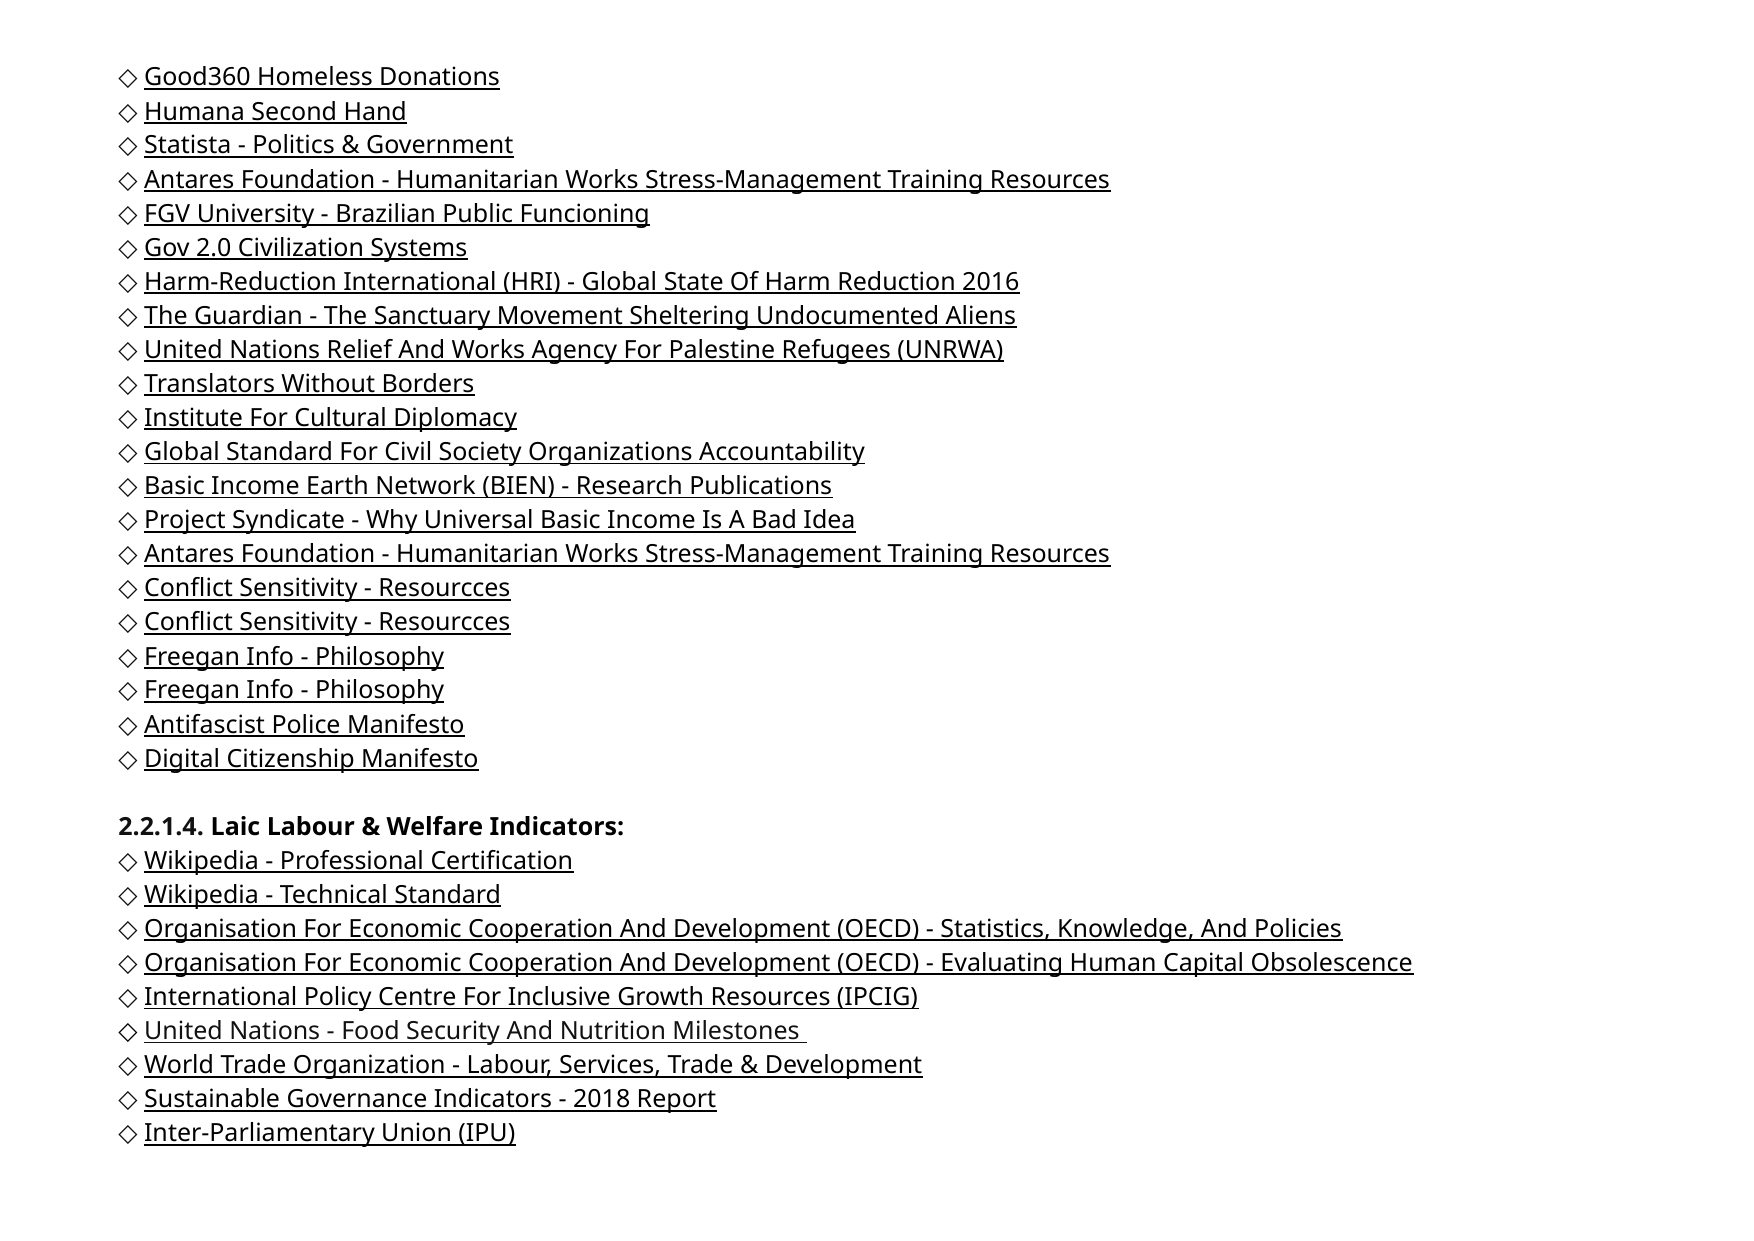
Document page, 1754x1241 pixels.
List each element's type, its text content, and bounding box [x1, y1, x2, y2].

text ◇ Translators Without Borders [118, 366, 1695, 400]
text ◇ United Nations Relief And Works Agency For Palestine Refugees (UNRWA) [118, 332, 1695, 366]
text ◇ Freegan Info - Philosophy [118, 638, 1695, 672]
text ◇ Digital Citizenship Manifesto [118, 740, 1695, 774]
text ◇ Basic Income Earth Network (BIEN) - Research Publications [118, 468, 1695, 502]
text ◇ Wikipedia - Technical Standard [118, 877, 1695, 911]
text ◇ World Trade Organization - Labour, Services, Trade & Development [118, 1047, 1695, 1081]
text ◇ Antares Foundation - Humanitarian Works Stress-Management Training Resources [118, 161, 1695, 195]
text ◇ United Nations - Food Security And Nutrition Milestones [118, 1013, 1695, 1047]
text ◇ Conflict Sensitivity - Resourcces [118, 570, 1695, 604]
text ◇ Conflict Sensitivity - Resourcces [118, 604, 1695, 638]
text ◇ Freegan Info - Philosophy [118, 672, 1695, 706]
text ◇ Humana Second Hand [118, 93, 1695, 127]
text ◇ Global Standard For Civil Society Organizations Accountability [118, 434, 1695, 468]
text ◇ Harm-Reduction International (HRI) - Global State Of Harm Reduction 2016 [118, 263, 1695, 297]
text ◇ Good360 Homeless Donations [118, 59, 1695, 93]
text ◇ Antifascist Police Manifesto [118, 706, 1695, 740]
text ◇ Sustainable Governance Indicators - 2018 Report [118, 1081, 1695, 1115]
text ◇ Statista - Politics & Government [118, 127, 1695, 161]
text ◇ Organisation For Economic Cooperation And Development (OECD) - Evaluating Human Capital Obsolescence [118, 945, 1695, 979]
text ◇ International Policy Centre For Inclusive Growth Resources (IPCIG) [118, 979, 1695, 1013]
text ◇ Gov 2.0 Civilization Systems [118, 229, 1695, 263]
text ◇ Institute For Cultural Diplomacy [118, 400, 1695, 434]
text 2.2.1.4. Laic Labour & Welfare Indicators: [118, 808, 1695, 842]
text ◇ Project Syndicate - Why Universal Basic Income Is A Bad Idea [118, 502, 1695, 536]
text ◇ FGV University - Brazilian Public Funcioning [118, 195, 1695, 229]
text ◇ Organisation For Economic Cooperation And Development (OECD) - Statistics, Knowledge, And Policies [118, 911, 1695, 945]
text ◇ Wikipedia - Professional Certification [118, 842, 1695, 877]
text ◇ Inter-Parliamentary Union (IPU) [118, 1115, 1695, 1149]
text ◇ Antares Foundation - Humanitarian Works Stress-Management Training Resources [118, 536, 1695, 570]
text ◇ The Guardian - The Sanctuary Movement Sheltering Undocumented Aliens [118, 297, 1695, 332]
